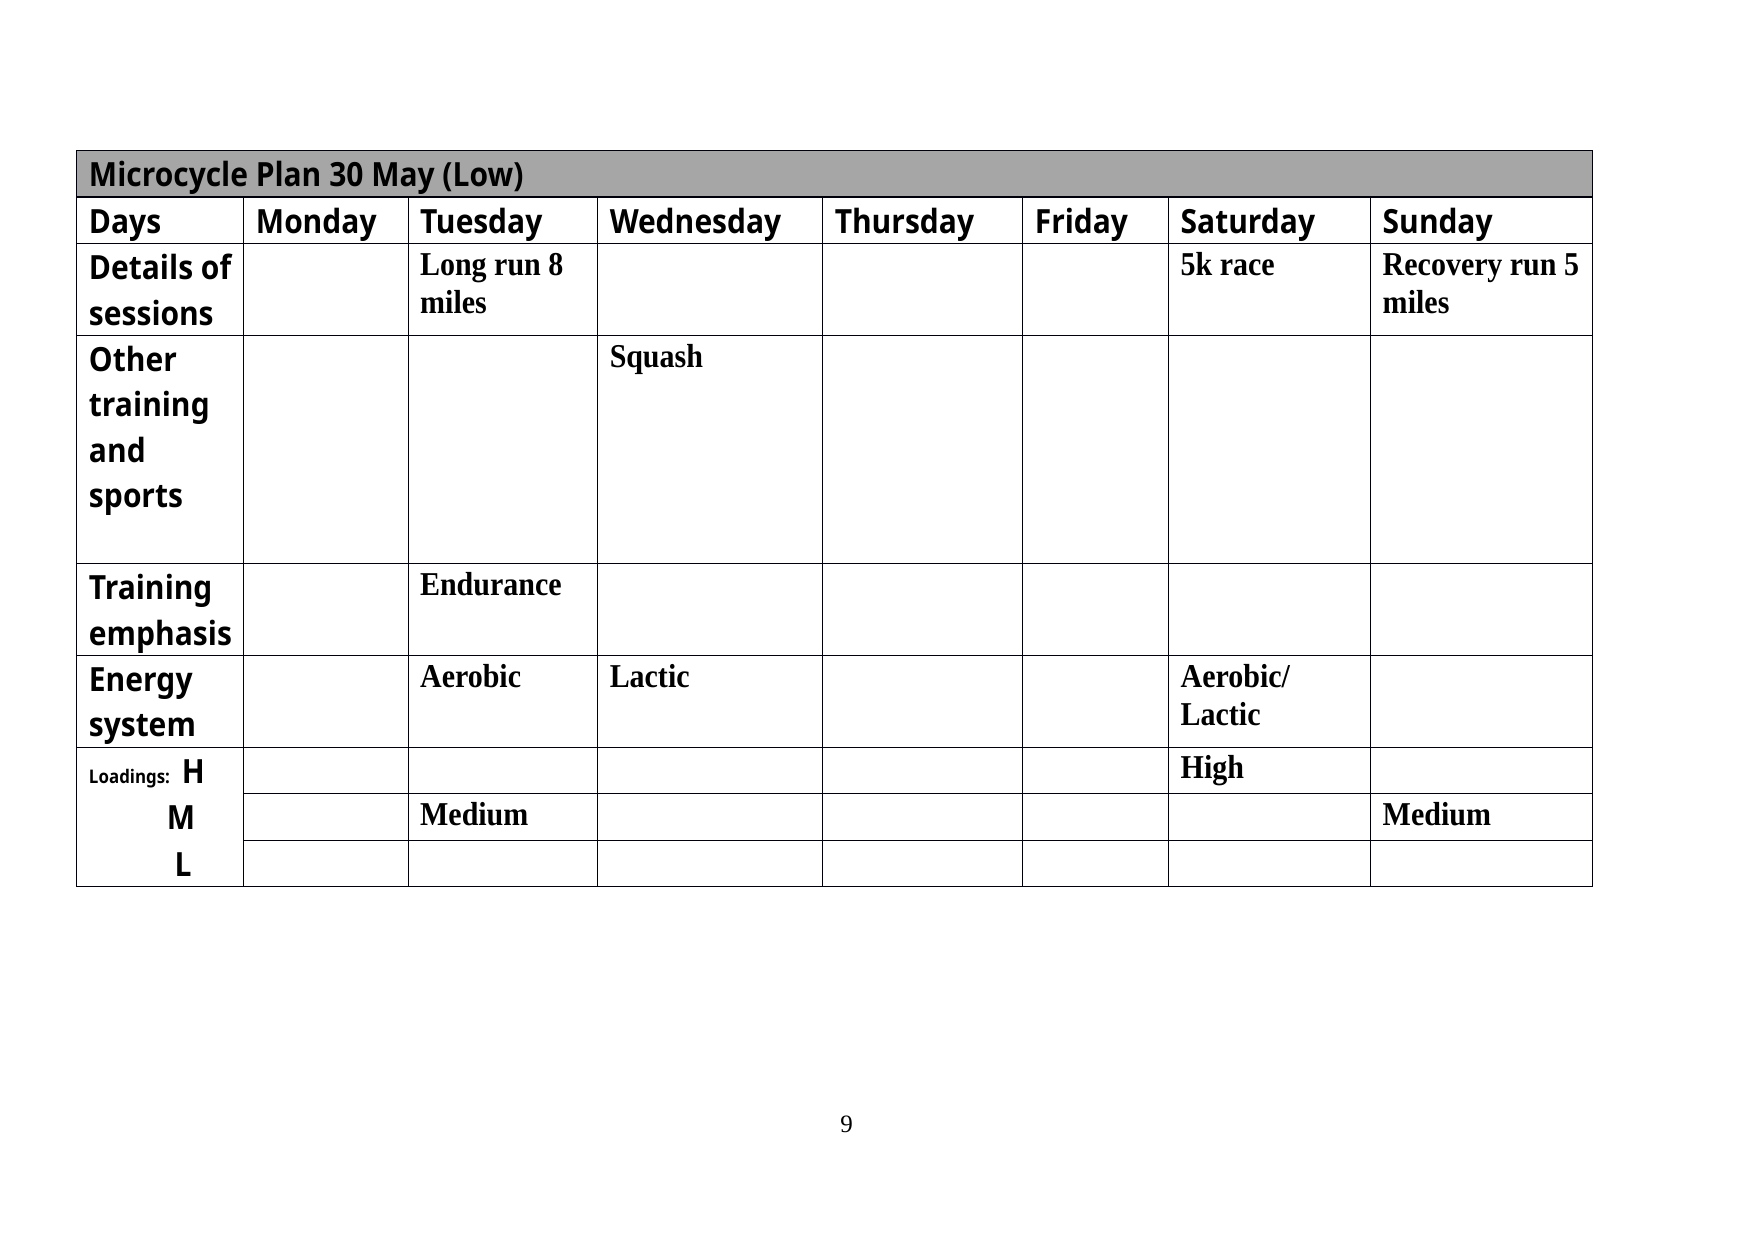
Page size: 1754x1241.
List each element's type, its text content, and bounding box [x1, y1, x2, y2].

table_cell [1023, 841, 1168, 886]
table_cell [1169, 336, 1370, 563]
table_cell [823, 336, 1022, 563]
table_cell [1371, 336, 1592, 563]
table_cell [244, 656, 408, 747]
table_cell [409, 841, 597, 886]
table_cell [1023, 656, 1168, 747]
table_cell Aerobic/Lactic [1169, 656, 1370, 747]
table_cell [1023, 748, 1168, 793]
table_cell [244, 564, 408, 655]
table_cell [598, 748, 822, 793]
table_cell [244, 336, 408, 563]
table_cell [1169, 841, 1370, 886]
table_cell [409, 748, 597, 793]
table_cell [598, 794, 822, 839]
table_cell [1371, 748, 1592, 793]
table_cell [823, 794, 1022, 839]
table_cell Friday [1023, 198, 1168, 243]
table_cell Monday [244, 198, 408, 243]
table_cell [598, 244, 822, 335]
table_cell M [77, 793, 243, 839]
table_cell Other training and sports [77, 336, 243, 563]
table_cell [823, 244, 1022, 335]
table_cell [823, 748, 1022, 793]
table_cell High [1169, 748, 1370, 793]
table_cell Energy system [77, 656, 243, 747]
table_cell Saturday [1169, 198, 1370, 243]
table_cell Medium [1371, 794, 1592, 839]
table_cell [244, 244, 408, 335]
table_cell [244, 748, 408, 793]
table_cell [409, 336, 597, 563]
table_cell Training emphasis [77, 564, 243, 655]
table_cell [598, 841, 822, 886]
table_cell [244, 794, 408, 839]
table_cell [1169, 794, 1370, 839]
table_cell Tuesday [409, 198, 597, 243]
table_cell Aerobic [409, 656, 597, 747]
table_cell 5k race [1169, 244, 1370, 335]
table_cell [1023, 564, 1168, 655]
table_cell Endurance [409, 564, 597, 655]
table_cell [1169, 564, 1370, 655]
table_cell Recovery run 5 miles [1371, 244, 1592, 335]
table_header Microcycle Plan 30 May (Low) [77, 151, 1592, 196]
table_cell [1371, 564, 1592, 655]
table_cell Thursday [823, 198, 1022, 243]
table_cell [1371, 656, 1592, 747]
table_cell [1023, 244, 1168, 335]
table_cell Details of sessions [77, 244, 243, 335]
table_cell [1023, 336, 1168, 563]
table_cell [1371, 841, 1592, 886]
table_cell [823, 564, 1022, 655]
table_cell Medium [409, 794, 597, 839]
table_cell L [77, 840, 243, 886]
table_cell Lactic [598, 656, 822, 747]
table_cell Squash [598, 336, 822, 563]
table_cell [1023, 794, 1168, 839]
table_cell Wednesday [598, 198, 822, 243]
table_cell Sunday [1371, 198, 1592, 243]
table_cell Long run 8 miles [409, 244, 597, 335]
table_cell [598, 564, 822, 655]
table_cell [823, 841, 1022, 886]
table_cell Days [77, 198, 243, 243]
table_cell Loadings: H [77, 748, 243, 793]
table_cell [823, 656, 1022, 747]
table_cell [244, 841, 408, 886]
